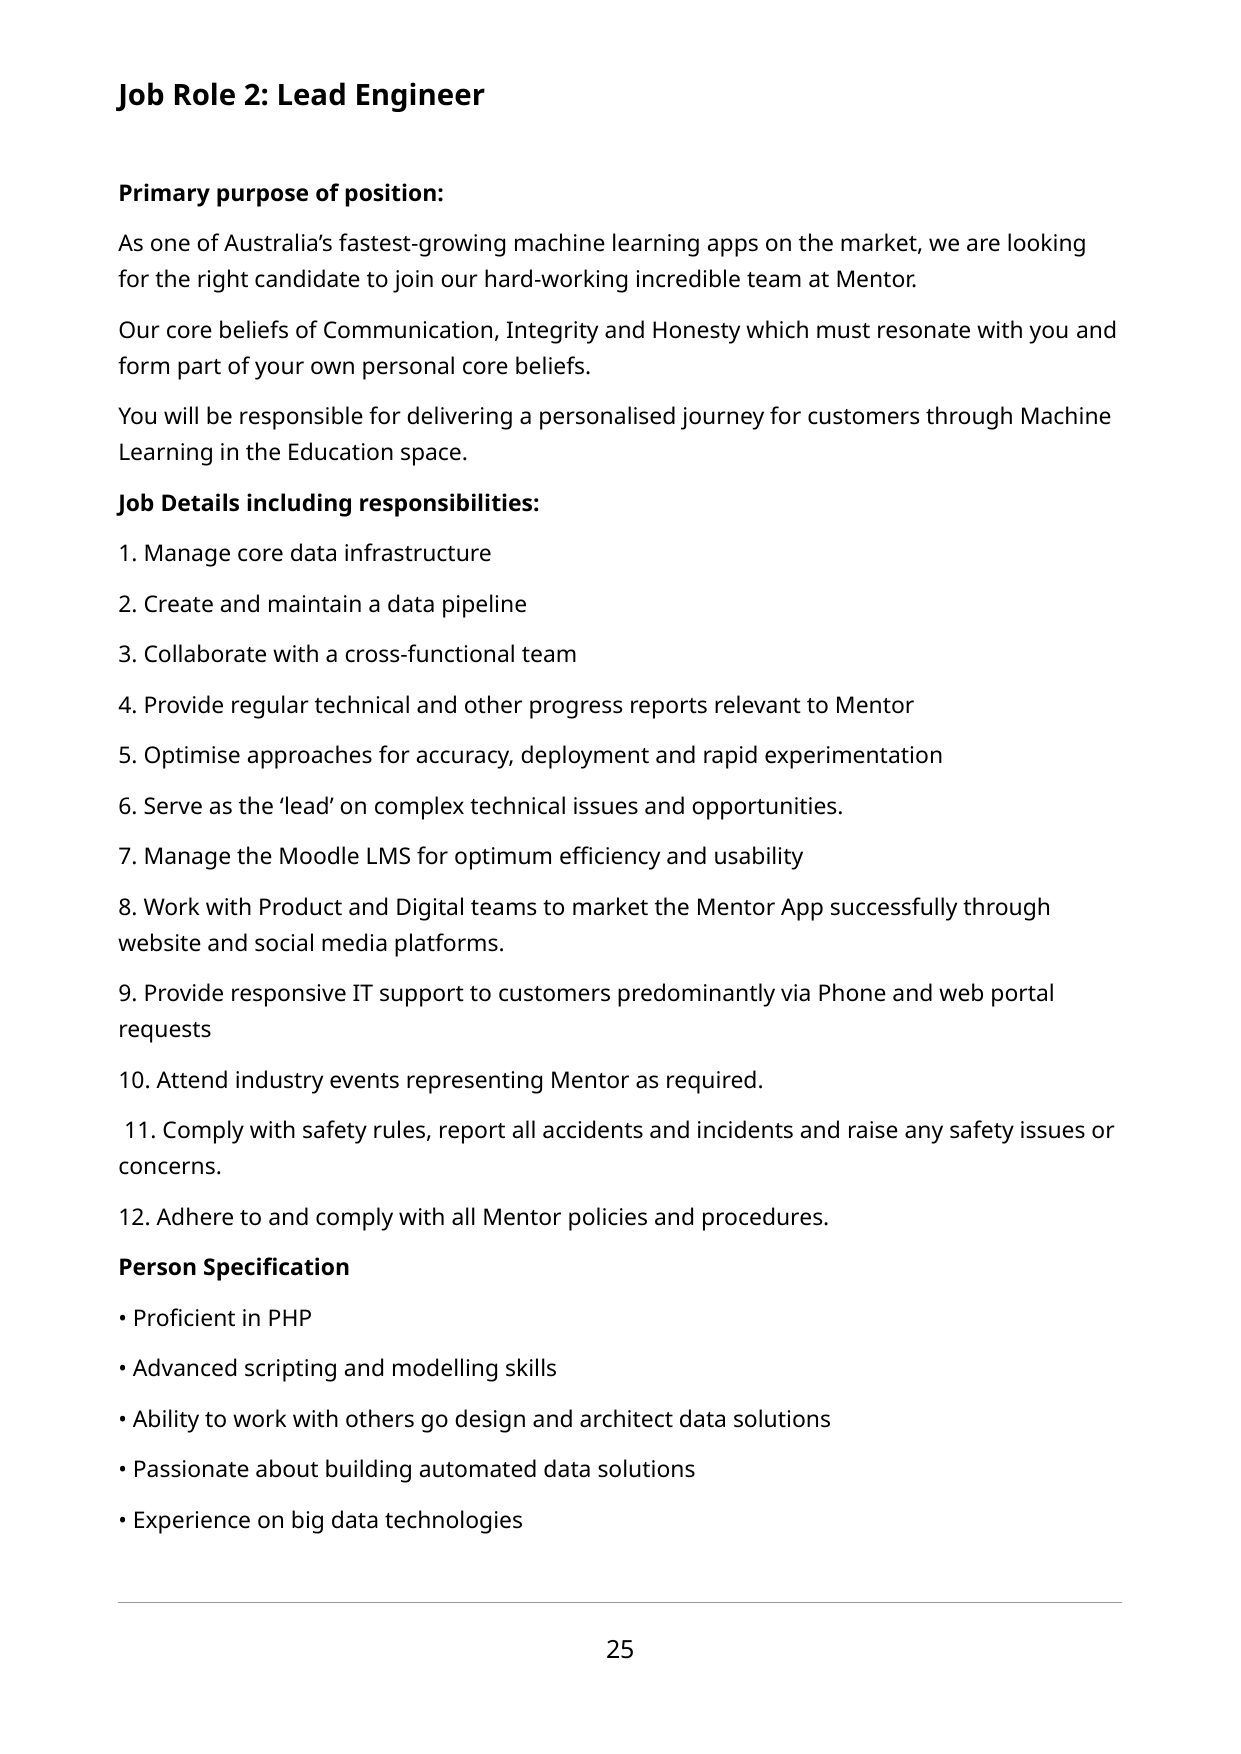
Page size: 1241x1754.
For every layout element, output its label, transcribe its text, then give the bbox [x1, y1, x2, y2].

text You will be responsible for delivering a personalised journey for customers through Machine Learning in the Education space. [118, 400, 1122, 467]
text 10. Attend industry events representing Mentor as required. [118, 1064, 1122, 1095]
text 11. Comply with safety rules, report all accidents and incidents and raise any safety issues or concerns. [118, 1114, 1122, 1181]
text As one of Australia’s fastest-growing machine learning apps on the market, we are looking for the right candidate to join our hard-working incredible team at Mentor. [118, 227, 1122, 294]
text 8. Work with Product and Digital teams to market the Mentor App successfully through website and social media platforms. [118, 891, 1122, 958]
text • Proficient in PHP [118, 1302, 1122, 1333]
text 9. Provide responsive IT support to customers predominantly via Phone and web portal requests [118, 977, 1122, 1044]
text Our core beliefs of Communication, Integrity and Honesty which must resonate with you and form part of your own personal core beliefs. [118, 314, 1122, 381]
text 1. Manage core data infrastructure [118, 537, 1122, 568]
text 4. Provide regular technical and other progress reports relevant to Mentor [118, 689, 1122, 720]
text 12. Adhere to and comply with all Mentor policies and procedures. [118, 1201, 1122, 1232]
text • Ability to work with others go design and architect data solutions [118, 1403, 1122, 1434]
text Primary purpose of position: [118, 177, 1122, 208]
text 7. Manage the Moodle LMS for optimum efficiency and usability [118, 840, 1122, 871]
text 6. Serve as the ‘lead’ on complex technical issues and opportunities. [118, 790, 1122, 821]
text 5. Optimise approaches for accuracy, deployment and rapid experimentation [118, 739, 1122, 770]
text • Passionate about building automated data solutions [118, 1453, 1122, 1484]
text • Advanced scripting and modelling skills [118, 1352, 1122, 1383]
text Job Details including responsibilities: [118, 487, 1122, 518]
subtitle Job Role 2: Lead Engineer [118, 74, 1122, 114]
text • Experience on big data technologies [118, 1504, 1122, 1535]
text 3. Collaborate with a cross-functional team [118, 638, 1122, 669]
text 2. Create and maintain a data pipeline [118, 588, 1122, 619]
text Person Specification [118, 1251, 1122, 1282]
